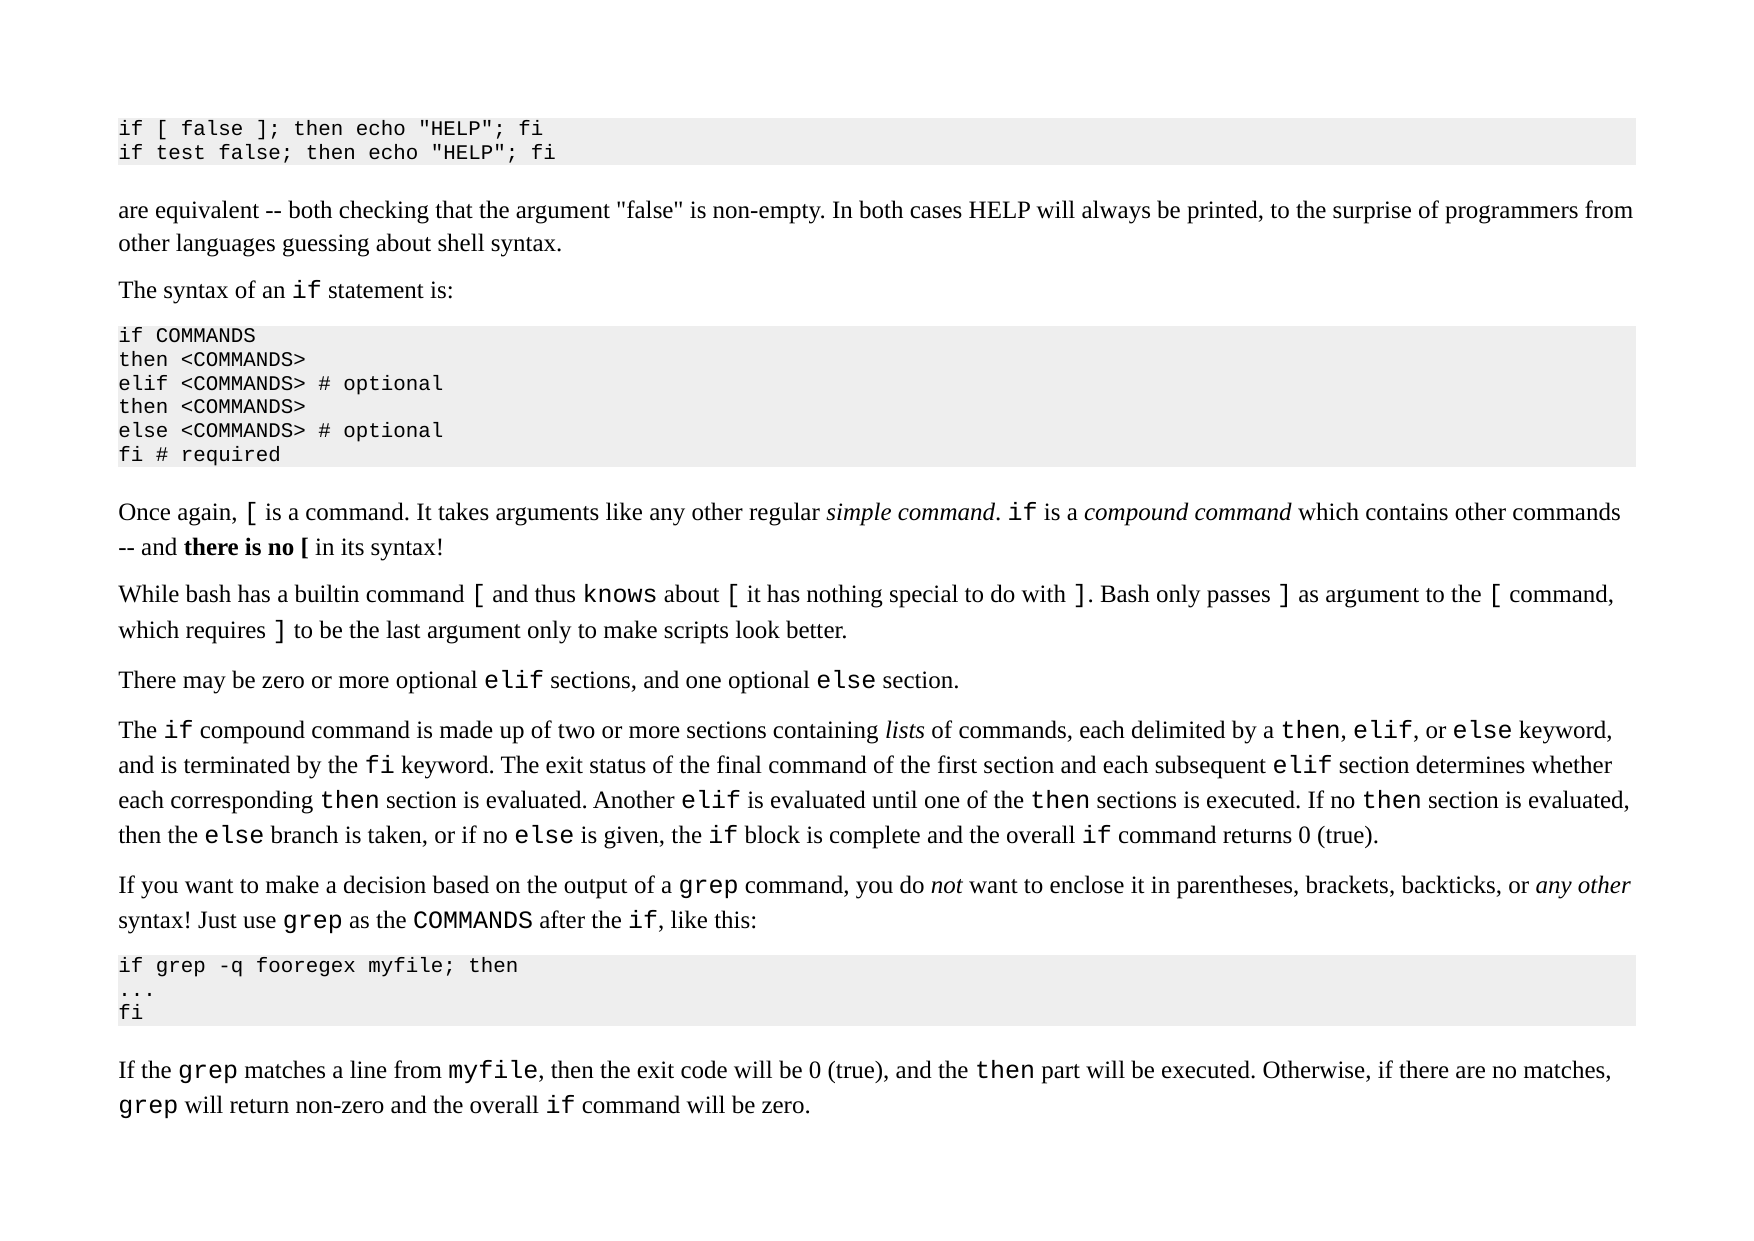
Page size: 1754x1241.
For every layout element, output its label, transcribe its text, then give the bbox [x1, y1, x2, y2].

text if COMMANDS [118, 326, 1636, 349]
text fi # required [118, 444, 1636, 467]
text ... [118, 979, 1636, 1002]
text There may be zero or more optional elif sections, and one optional else section. [118, 665, 1636, 696]
text If you want to make a decision based on the output of a grep command, you do not want to enclose it in parentheses, brackets, backticks, or any other syntax! Just use grep as the COMMANDS after the if, like this: [118, 870, 1636, 936]
text are equivalent -- both checking that the argument "false" is non-empty. In both cases HELP will always be printed, to the surprise of programmers from other languages guessing about shell syntax. [118, 195, 1636, 257]
text if test false; then echo "HELP"; fi [118, 142, 1636, 165]
text The syntax of an if statement is: [118, 276, 1636, 306]
text elif <COMMANDS> # optional [118, 373, 1636, 396]
text if grep -q fooregex myfile; then [118, 955, 1636, 979]
text then <COMMANDS> [118, 396, 1636, 420]
text else <COMMANDS> # optional [118, 420, 1636, 444]
text if [ false ]; then echo "HELP"; fi [118, 118, 1636, 142]
text Once again, [ is a command. It takes arguments like any other regular simple command. if is a compound command which contains other commands -- and there is no [ in its syntax! [118, 497, 1636, 561]
text If the grep matches a line from myfile, then the exit code will be 0 (true), and the then part will be executed. Otherwise, if there are no matches, grep will return non-zero and the overall if command will be zero. [118, 1056, 1636, 1121]
text While bash has a builtin command [ and thus knows about [ it has nothing special to do with ]. Bash only passes ] as argument to the [ command, which requires ] to be the last argument only to make scripts look better. [118, 579, 1636, 646]
text fi [118, 1002, 1636, 1026]
text The if compound command is made up of two or more sections containing lists of commands, each delimited by a then, elif, or else keyword, and is terminated by the fi keyword. The exit status of the final command of the first section and each subsequent elif section determines whether each corresponding then section is evaluated. Another elif is evaluated until one of the then sections is executed. If no then section is evaluated, then the else branch is taken, or if no else is given, the if block is complete and the overall if command returns 0 (true). [118, 715, 1636, 851]
text then <COMMANDS> [118, 349, 1636, 373]
